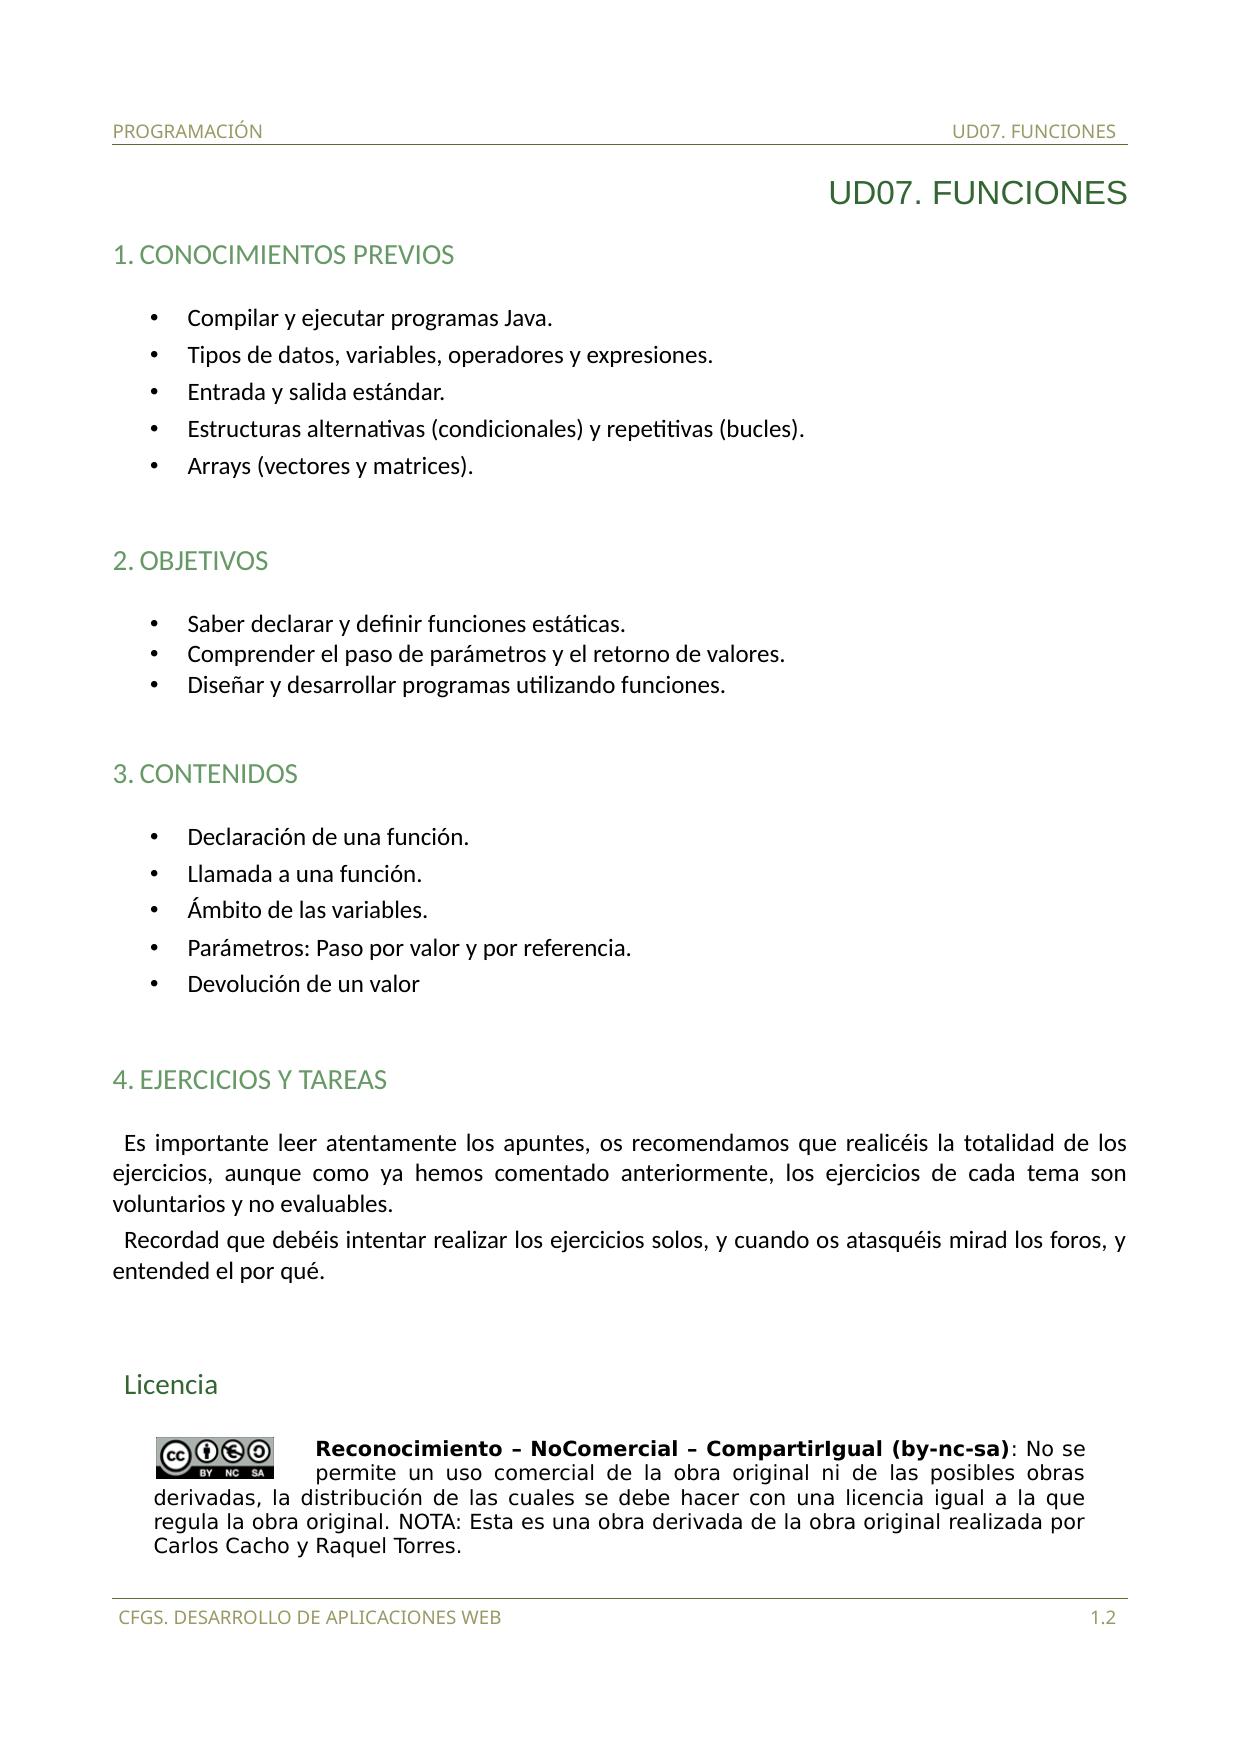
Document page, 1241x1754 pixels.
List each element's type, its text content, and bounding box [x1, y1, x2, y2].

subtitle Conocimientos previos [112, 236, 1128, 272]
list Arrays (vectores y matrices). [150, 450, 1128, 481]
text Reconocimiento – NoComercial – CompartirIgual (by-nc-sa): No se permite un uso comercial de la obra original ni de las posibles obras derivadas, la distribución de las cuales se debe hacer con una licencia igual a la que regula la obra original. NOTA: Esta es una obra derivada de la obra original realizada por Carlos Cacho y Raquel Torres. [153, 1437, 1086, 1558]
list Comprender el paso de parámetros y el retorno de valores. [150, 639, 1128, 669]
list Declaración de una función. [150, 821, 1128, 851]
picture [156, 1437, 274, 1479]
list Estructuras alternativas (condicionales) y repetitivas (bucles). [150, 413, 1128, 444]
list Tipos de datos, variables, operadores y expresiones. [150, 339, 1128, 370]
subtitle Ejercicios y tareas [112, 1061, 1128, 1097]
list Compilar y ejecutar programas Java. [150, 302, 1128, 333]
list Llamada a una función. [150, 858, 1128, 888]
text UD07. funciones [112, 173, 1128, 212]
list Ámbito de las variables. [150, 895, 1128, 925]
subtitle Contenidos [112, 755, 1128, 791]
text Es importante leer atentamente los apuntes, os recomendamos que realicéis la totalidad de los ejercicios, aunque como ya hemos comentado anteriormente, los ejercicios de cada tema son voluntarios y no evaluables. [112, 1127, 1128, 1218]
subtitle Objetivos [112, 542, 1128, 578]
list Saber declarar y definir funciones estáticas. [150, 608, 1128, 639]
list Parámetros: Paso por valor y por referencia. [150, 932, 1128, 962]
list Devolución de un valor [150, 969, 1128, 999]
list Entrada y salida estándar. [150, 376, 1128, 407]
list Diseñar y desarrollar programas utilizando funciones. [150, 669, 1128, 700]
text Recordad que debéis intentar realizar los ejercicios solos, y cuando os atasquéis mirad los foros, y entended el por qué. [112, 1225, 1128, 1286]
text Licencia [112, 1366, 1128, 1402]
